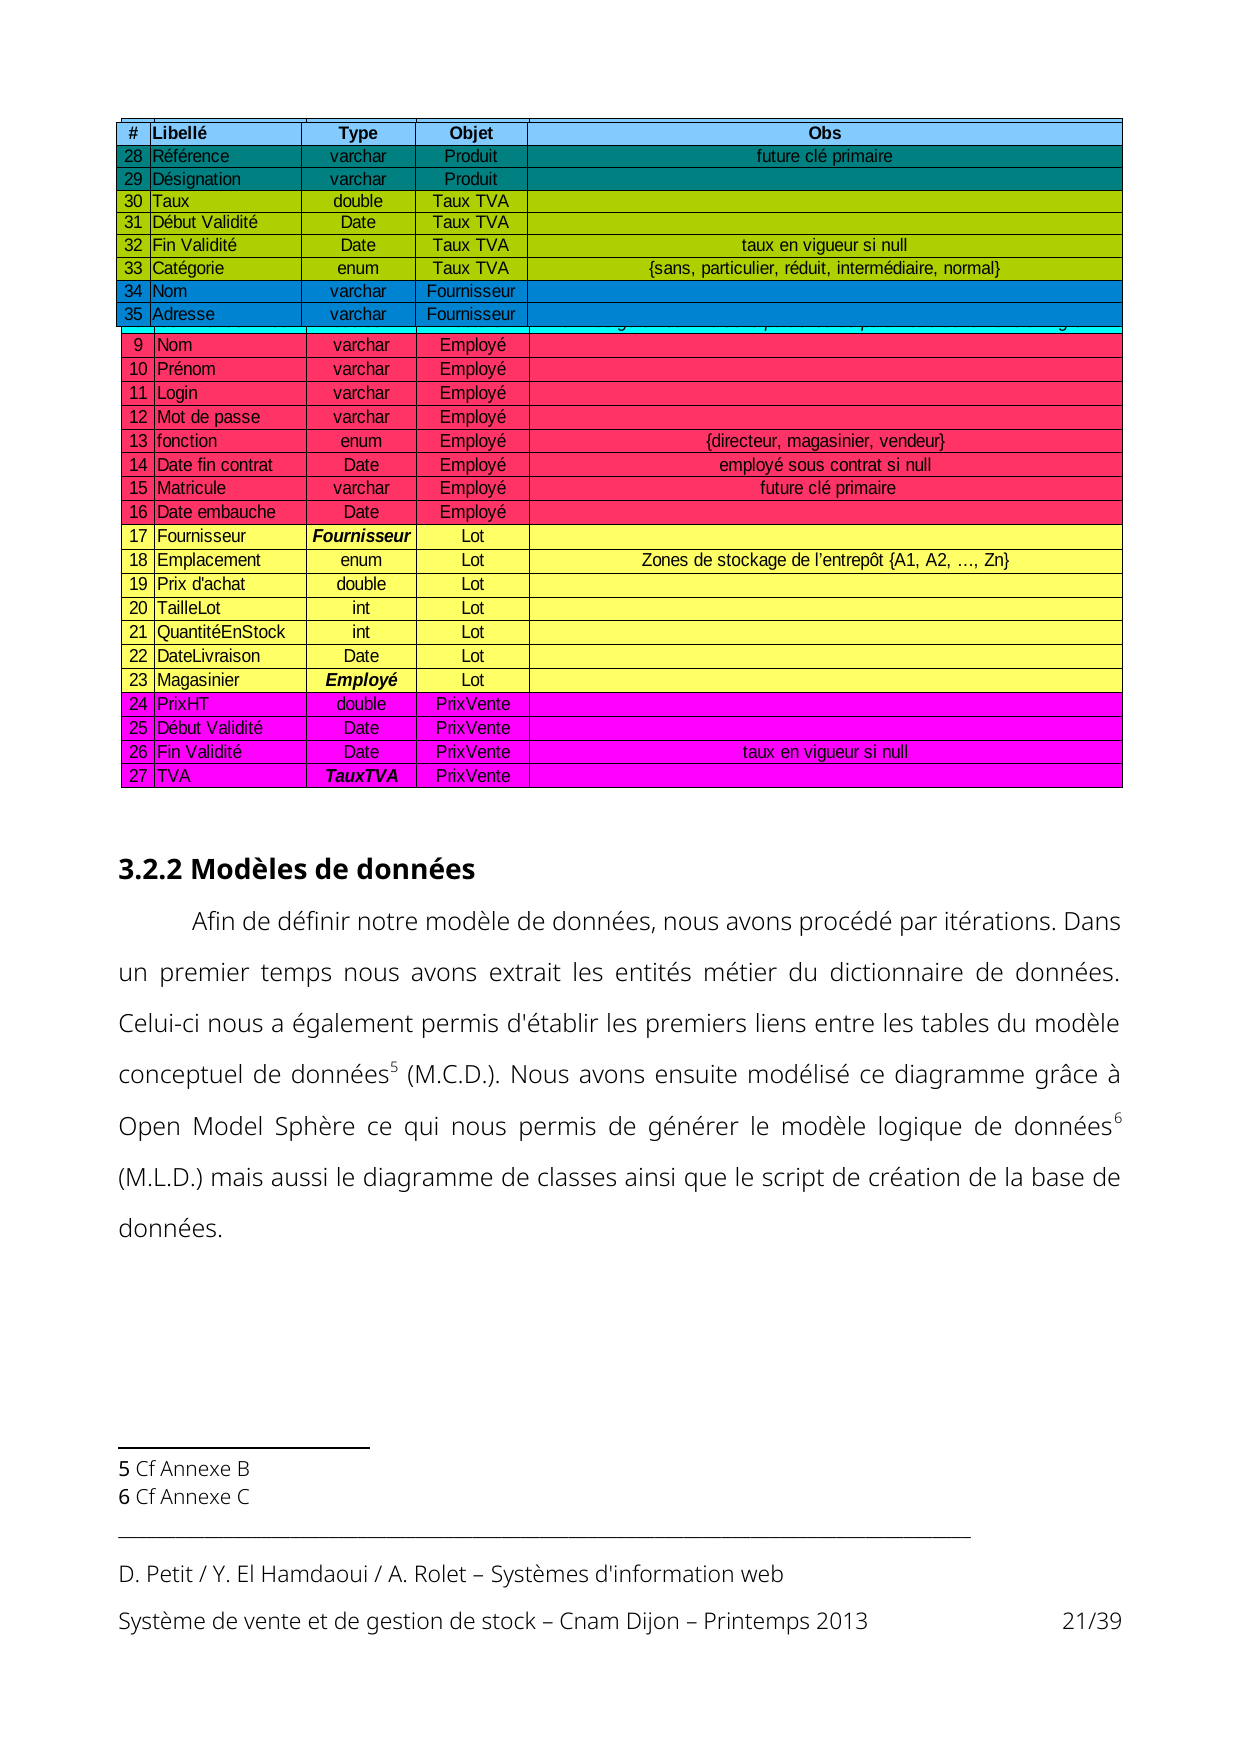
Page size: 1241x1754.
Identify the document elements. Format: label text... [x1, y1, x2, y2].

text Afin de définir notre modèle de données, nous avons procédé par itérations. Dans un premier temps nous avons extrait les entités métier du dictionnaire de données. Celui-ci nous a également permis d'établir les premiers liens entre les tables du modèle conceptuel de données (M.C.D.). Nous avons ensuite modélisé ce diagramme grâce à Open Model Sphère ce qui nous permis de générer le modèle logique de données (M.L.D.) mais aussi le diagramme de classes ainsi que le script de création de la base de données. [118, 904, 1122, 1244]
text Cf Annexe B [118, 1454, 1122, 1482]
subtitle Modèles de données [118, 849, 1122, 888]
text Cf Annexe C [118, 1482, 1122, 1511]
